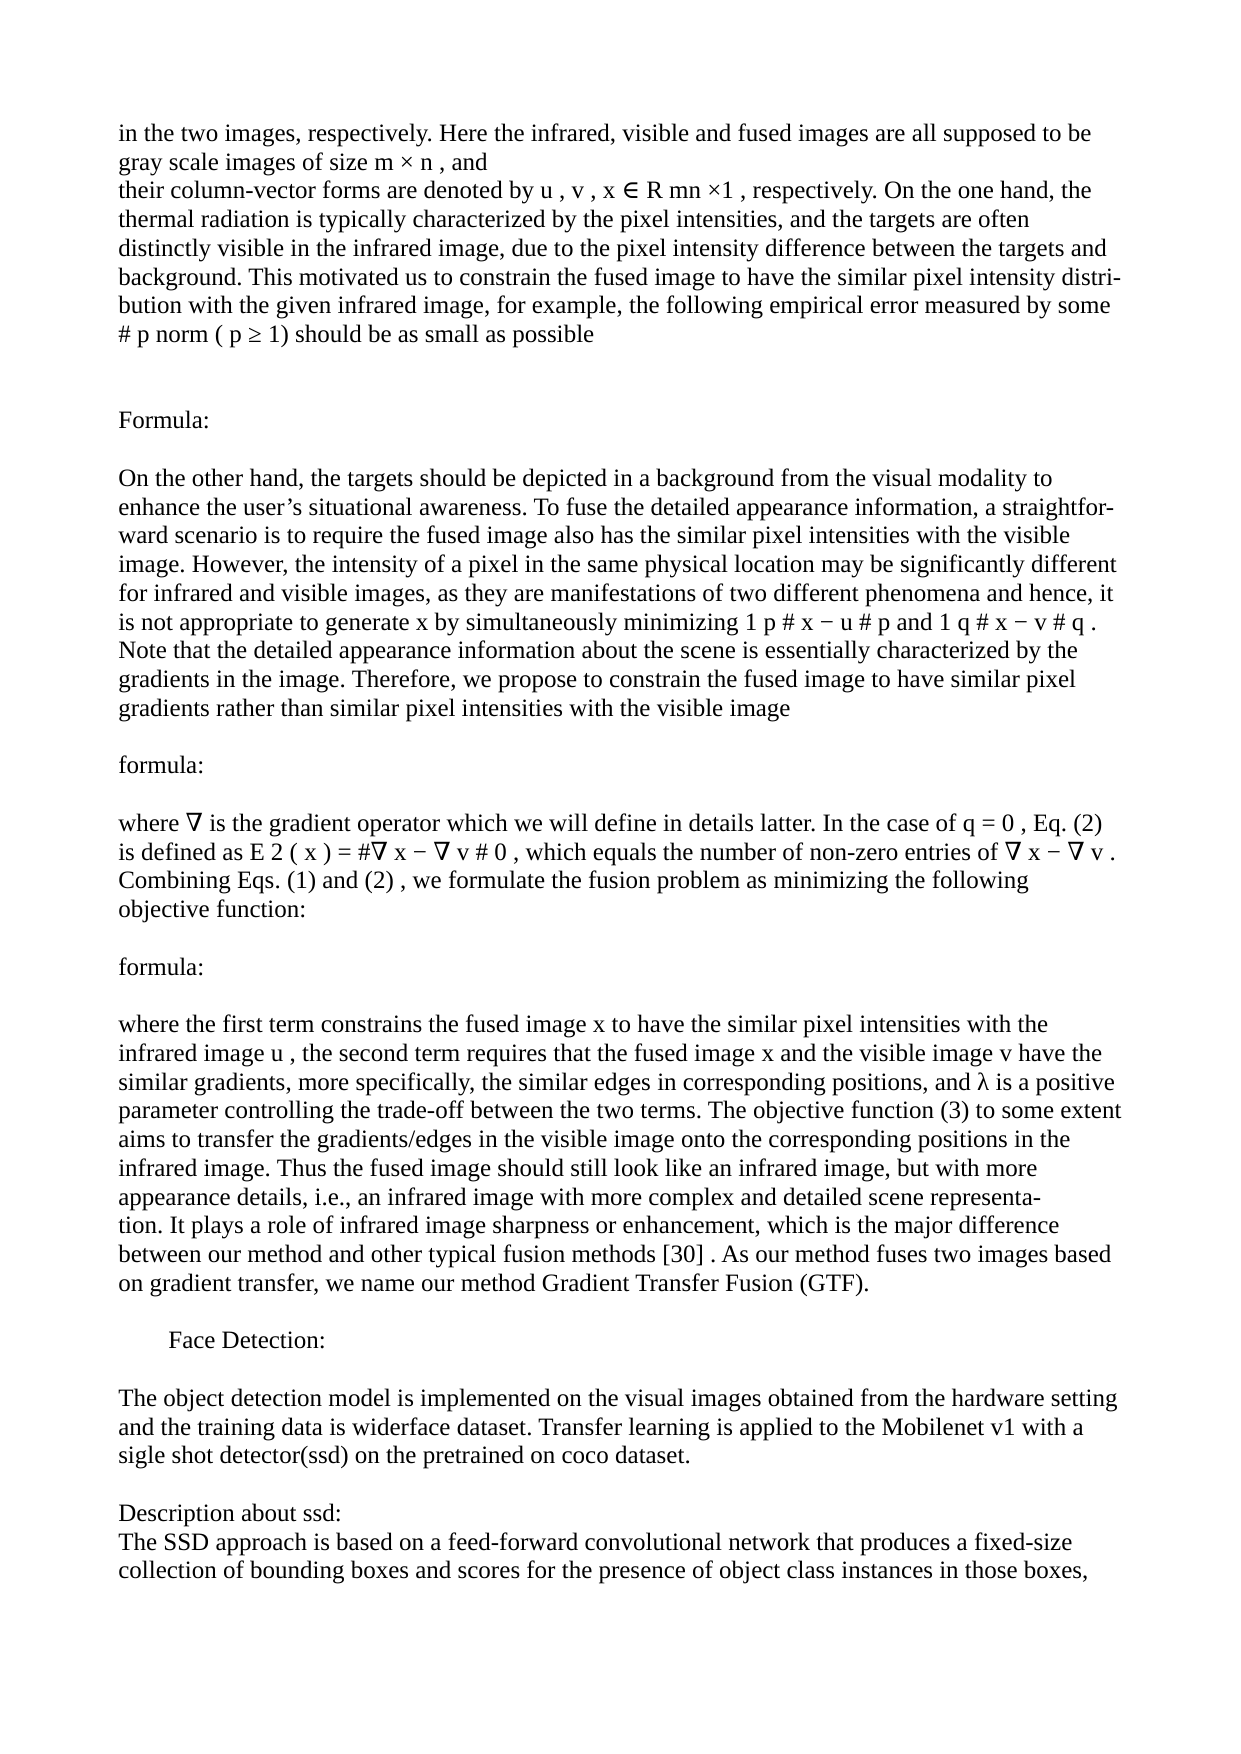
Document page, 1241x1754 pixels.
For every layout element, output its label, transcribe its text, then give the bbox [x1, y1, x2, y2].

text The object detection model is implemented on the visual images obtained from the hardware setting and the training data is widerface dataset. Transfer learning is applied to the Mobilenet v1 with a sigle shot detector(ssd) on the pretrained on coco dataset. [118, 1383, 1122, 1469]
text Face Detection: [118, 1326, 1122, 1354]
text On the other hand, the targets should be depicted in a background from the visual modality to enhance the user’s situational awareness. To fuse the detailed appearance information, a straightfor- [118, 463, 1122, 521]
text Description about ssd: [118, 1498, 1122, 1527]
text where ∇ is the gradient operator which we will define in details latter. In the case of q = 0 , Eq. (2) is defined as E 2 ( x ) = #∇ x − ∇ v # 0 , which equals the number of non-zero entries of ∇ x − ∇ v . [118, 808, 1122, 866]
text bution with the given infrared image, for example, the following empirical error measured by some # p norm ( p ≥ 1) should be as small as possible [118, 291, 1122, 348]
text for infrared and visible images, as they are manifestations of two different phenomena and hence, it is not appropriate to generate x by simultaneously minimizing 1 p # x − u # p and 1 q # x − v # q . Note that the detailed appearance information about the scene is essentially characterized by the gradients in the image. Therefore, we propose to constrain the fused image to have similar pixel gradients rather than similar pixel intensities with the visible image [118, 578, 1122, 722]
text formula: [118, 952, 1122, 981]
text Formula: [118, 406, 1122, 434]
text The SSD approach is based on a feed-forward convolutional network that produces a fixed-size collection of bounding boxes and scores for the presence of object class instances in those boxes, [118, 1527, 1122, 1584]
text in the two images, respectively. Here the infrared, visible and fused images are all supposed to be gray scale images of size m × n , and [118, 118, 1122, 176]
text formula: [118, 751, 1122, 779]
text ward scenario is to require the fused image also has the similar pixel intensities with the visible image. However, the intensity of a pixel in the same physical location may be significantly different [118, 521, 1122, 578]
text their column-vector forms are denoted by u , v , x ∈ R mn ×1 , respectively. On the one hand, the thermal radiation is typically characterized by the pixel intensities, and the targets are often distinctly visible in the infrared image, due to the pixel intensity difference between the targets and background. This motivated us to constrain the fused image to have the similar pixel intensity distri- [118, 176, 1122, 291]
text tion. It plays a role of infrared image sharpness or enhancement, which is the major difference between our method and other typical fusion methods [30] . As our method fuses two images based [118, 1211, 1122, 1268]
text Combining Eqs. (1) and (2) , we formulate the fusion problem as minimizing the following objective function: [118, 866, 1122, 923]
text where the first term constrains the fused image x to have the similar pixel intensities with the infrared image u , the second term requires that the fused image x and the visible image v have the similar gradients, more specifically, the similar edges in corresponding positions, and λ is a positive parameter controlling the trade-off between the two terms. The objective function (3) to some extent aims to transfer the gradients/edges in the visible image onto the corresponding positions in the infrared image. Thus the fused image should still look like an infrared image, but with more appearance details, i.e., an infrared image with more complex and detailed scene representa- [118, 1009, 1122, 1211]
text on gradient transfer, we name our method Gradient Transfer Fusion (GTF). [118, 1268, 1122, 1297]
